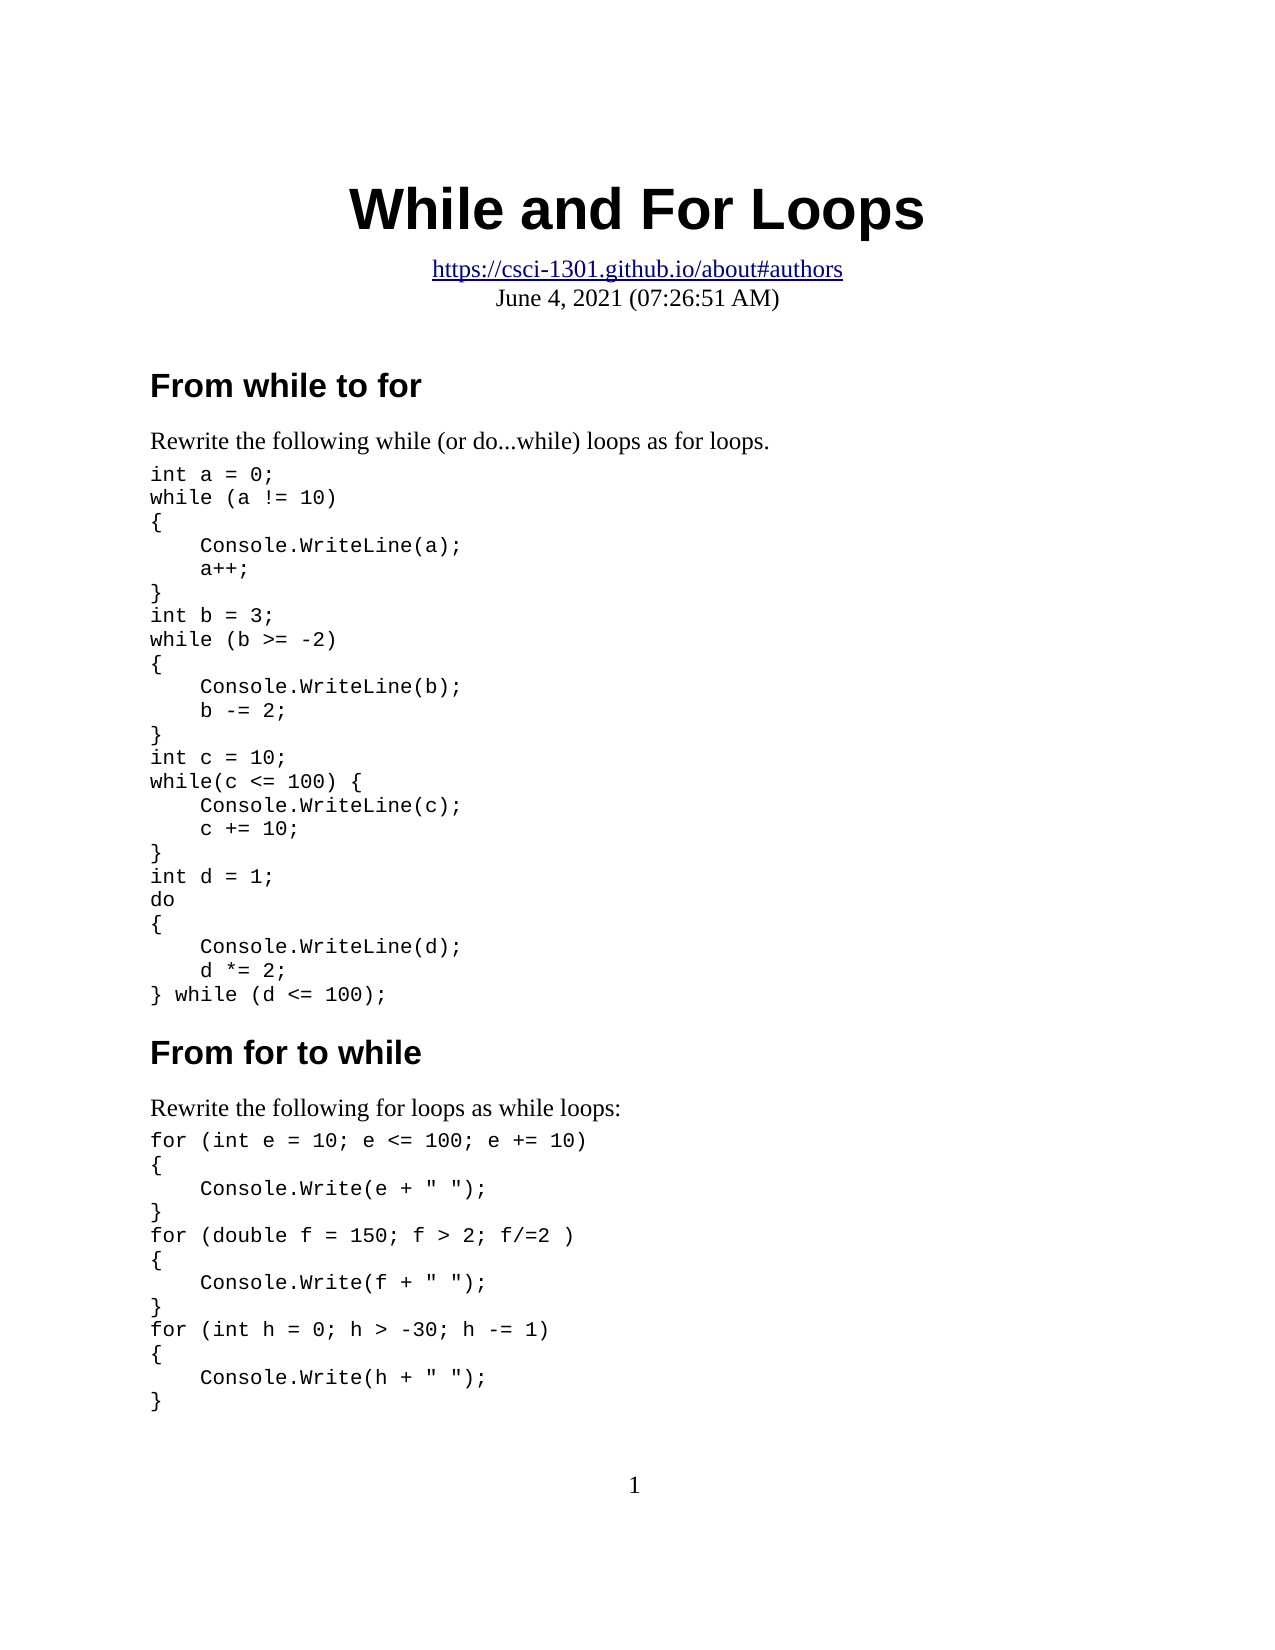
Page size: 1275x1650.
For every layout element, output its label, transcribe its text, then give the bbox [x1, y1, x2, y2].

text do [150, 889, 1125, 913]
text Rewrite the following for loops as while loops: [150, 1093, 1125, 1121]
subtitle From while to for [150, 366, 1125, 404]
text while (a != 10) [150, 487, 1125, 511]
text Console.WriteLine(a); [150, 534, 1125, 558]
text https://csci-1301.github.io/about#authors [150, 254, 1125, 283]
text { [150, 511, 1125, 534]
text while(c <= 100) { [150, 771, 1125, 795]
text while (b >= -2) [150, 629, 1125, 653]
text for (int e = 10; e <= 100; e += 10) [150, 1130, 1125, 1154]
text Console.Write(e + " "); [150, 1178, 1125, 1201]
text } [150, 724, 1125, 747]
text int a = 0; [150, 464, 1125, 487]
text } [150, 1201, 1125, 1225]
text b -= 2; [150, 700, 1125, 724]
text Console.Write(f + " "); [150, 1272, 1125, 1296]
text Console.Write(h + " "); [150, 1367, 1125, 1390]
text Rewrite the following while (or do...while) loops as for loops. [150, 426, 1125, 455]
text { [150, 1154, 1125, 1178]
text c += 10; [150, 818, 1125, 842]
text Console.WriteLine(b); [150, 676, 1125, 700]
text { [150, 1343, 1125, 1367]
text { [150, 913, 1125, 937]
text int c = 10; [150, 747, 1125, 771]
text d *= 2; [150, 960, 1125, 984]
text Console.WriteLine(c); [150, 795, 1125, 818]
text } [150, 1390, 1125, 1414]
text } while (d <= 100); [150, 984, 1125, 1007]
text for (int h = 0; h > -30; h -= 1) [150, 1319, 1125, 1343]
text { [150, 1248, 1125, 1272]
text } [150, 842, 1125, 866]
title While and For Loops [150, 175, 1125, 242]
text } [150, 582, 1125, 606]
subtitle From for to while [150, 1032, 1125, 1071]
text { [150, 653, 1125, 676]
text June 4, 2021 (07:26:51 AM) [150, 283, 1125, 312]
text a++; [150, 558, 1125, 582]
text Console.WriteLine(d); [150, 937, 1125, 960]
text } [150, 1296, 1125, 1319]
text int d = 1; [150, 866, 1125, 889]
text for (double f = 150; f > 2; f/=2 ) [150, 1225, 1125, 1248]
text int b = 3; [150, 606, 1125, 629]
